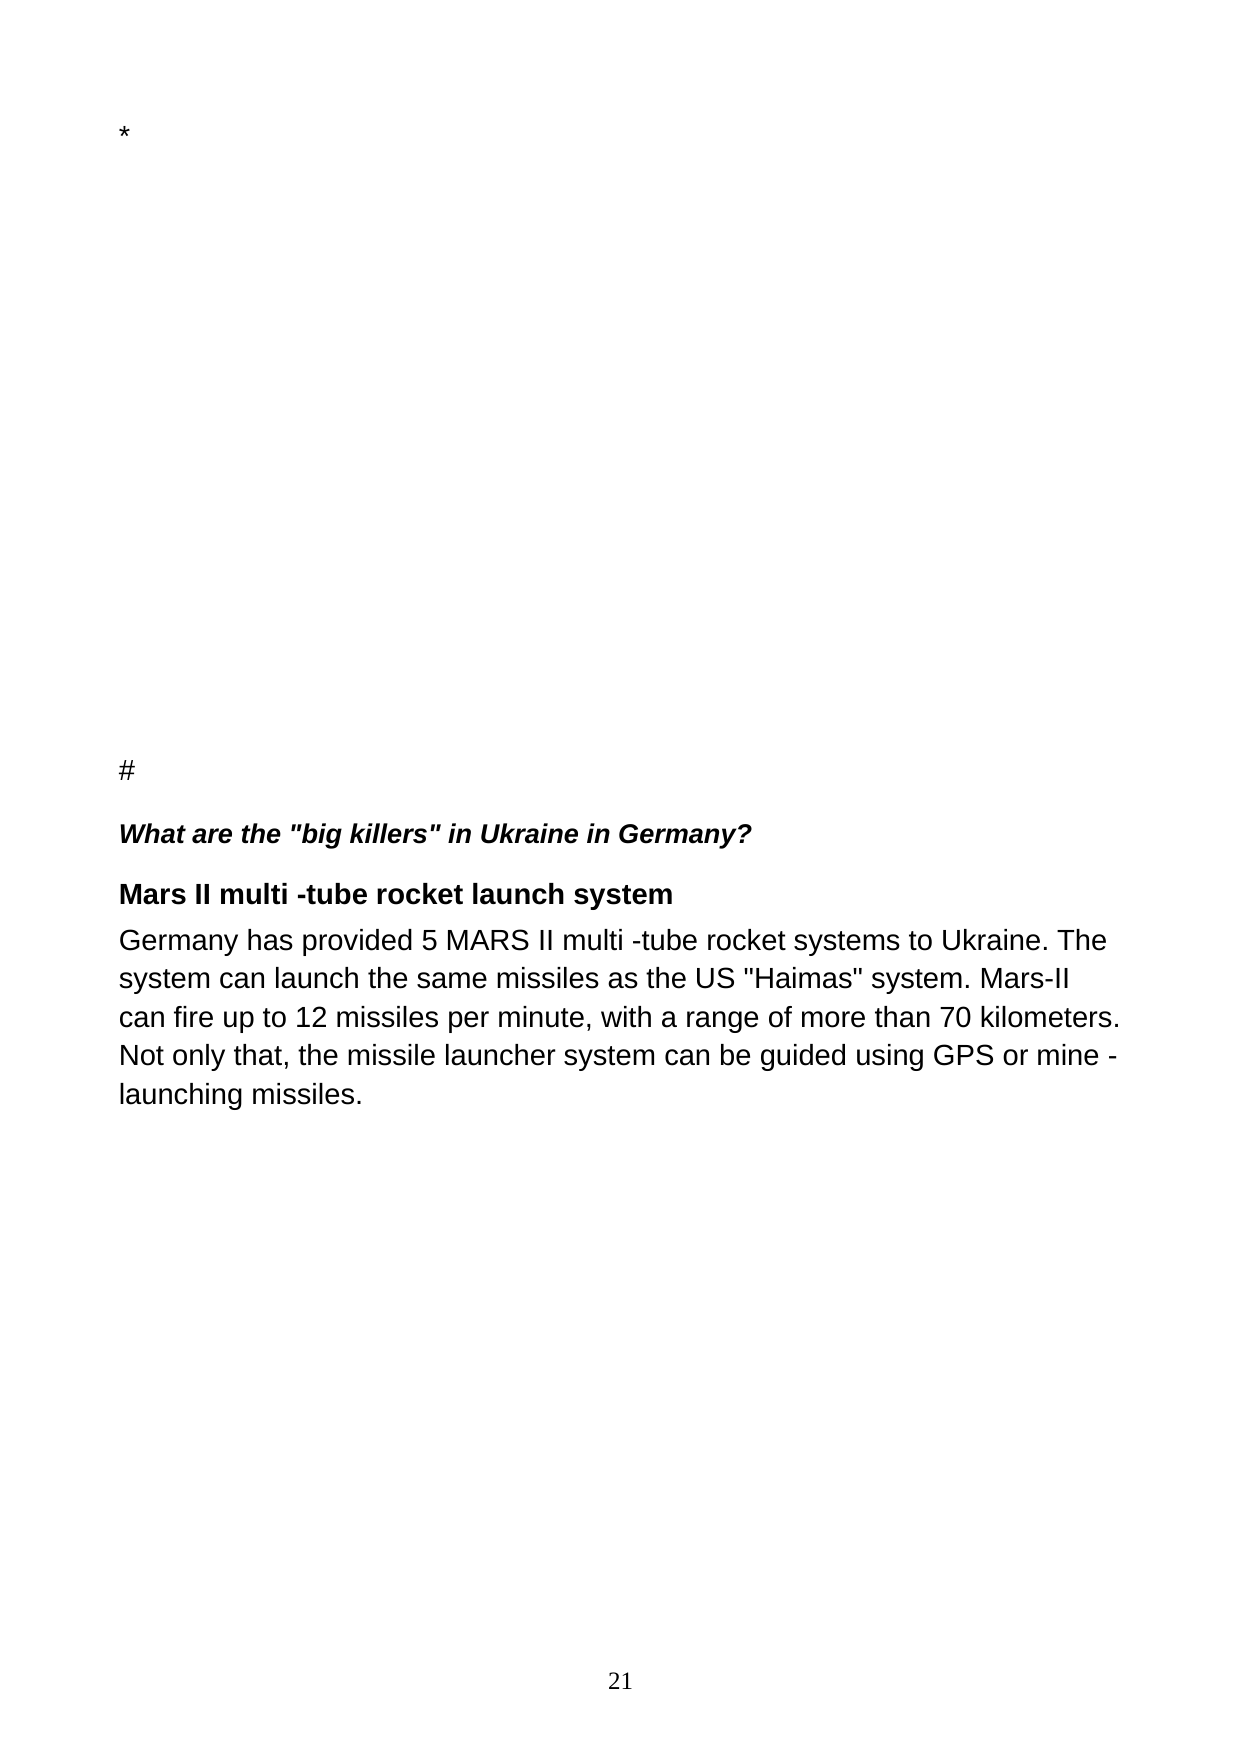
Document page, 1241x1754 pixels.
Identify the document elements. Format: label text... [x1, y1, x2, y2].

text * # [118, 118, 1122, 786]
subtitle What are the "big killers" in Ukraine in Germany? [118, 818, 1122, 849]
subtitle Mars II multi -tube rocket launch system [118, 877, 1122, 910]
text Germany has provided 5 MARS II multi -tube rocket systems to Ukraine. The system can launch the same missiles as the US "Haimas" system. Mars-II can fire up to 12 missiles per minute, with a range of more than 70 kilometers. Not only that, the missile launcher system can be guided using GPS or mine -launching missiles. [118, 923, 1122, 1110]
